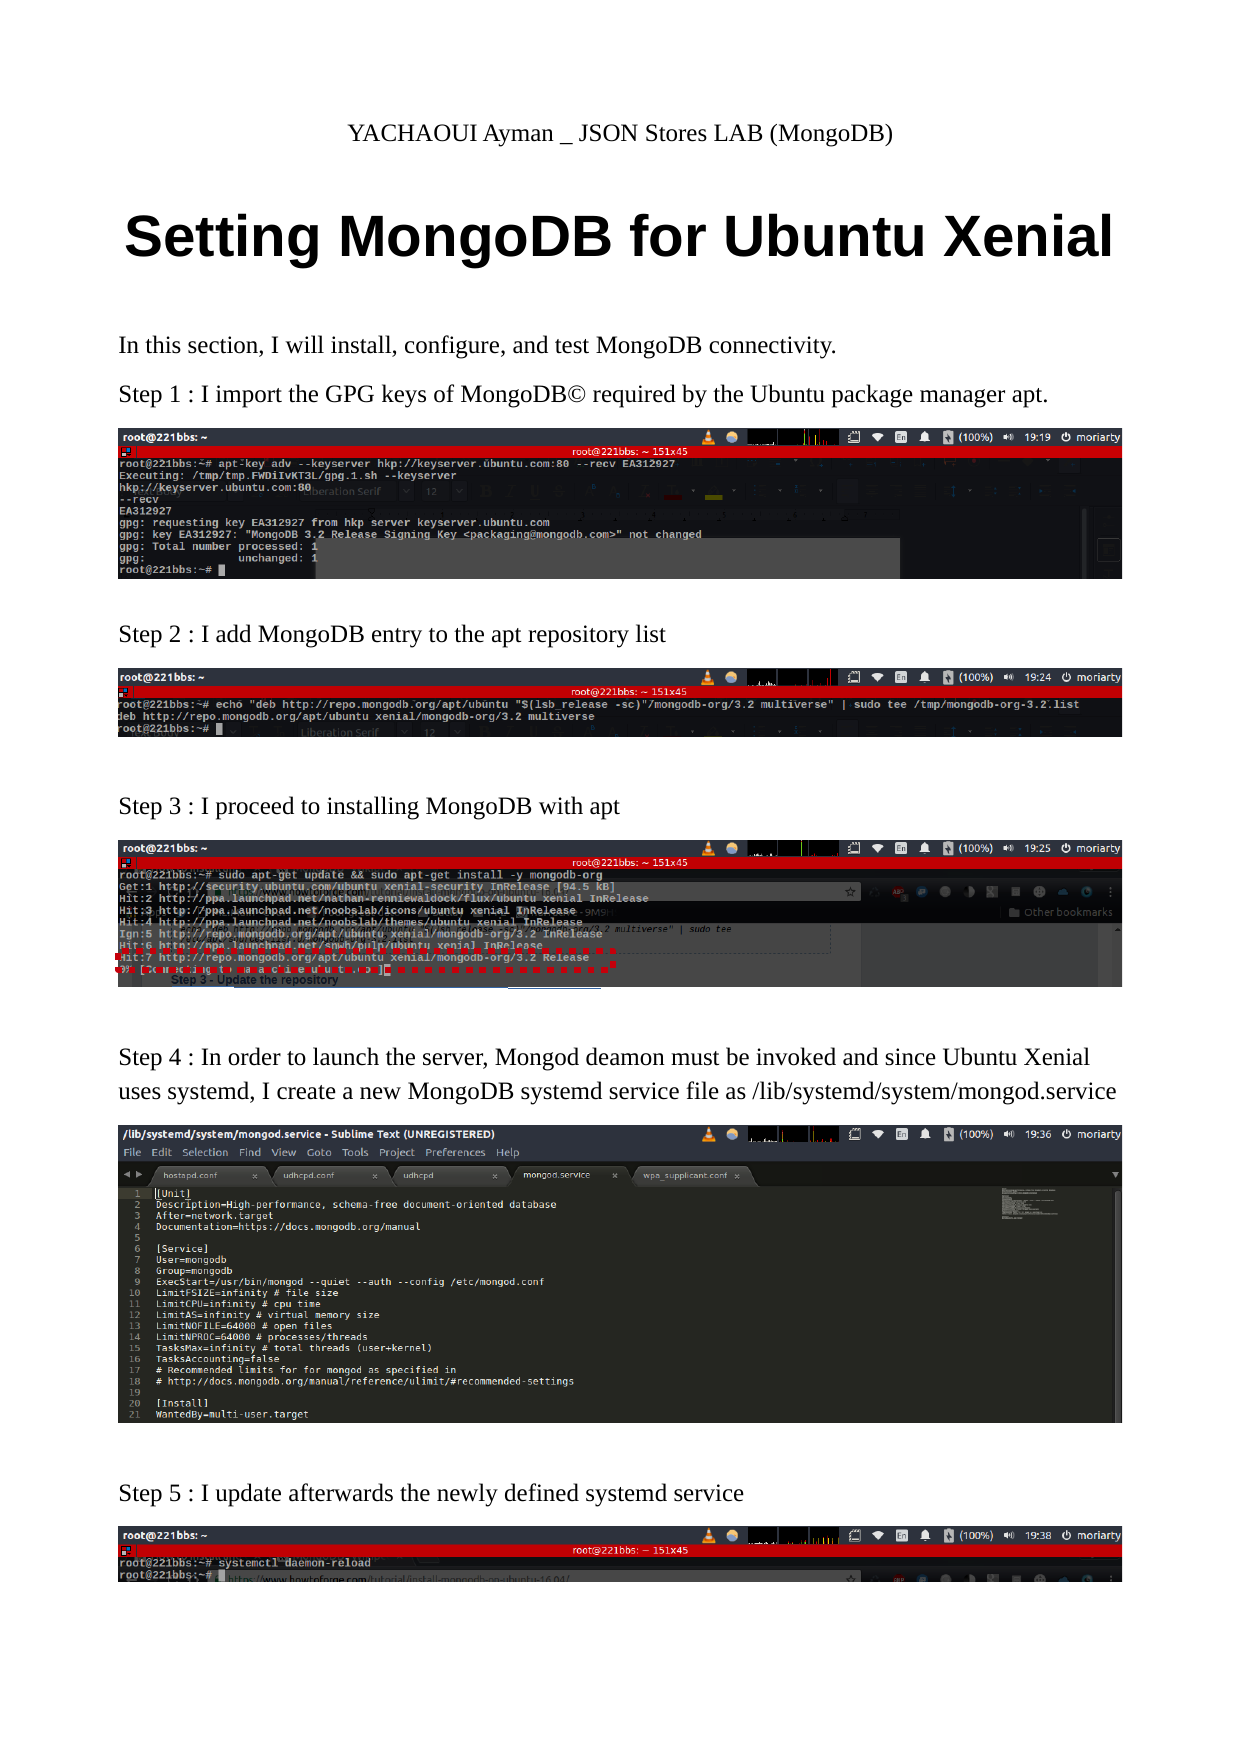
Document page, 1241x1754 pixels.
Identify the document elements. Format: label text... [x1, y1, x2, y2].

title Setting MongoDB for Ubuntu Xenial [118, 201, 1122, 268]
text Step 2 : I add MongoDB entry to the apt repository list [118, 429, 1122, 648]
picture [118, 668, 1123, 737]
picture [118, 1125, 1123, 1423]
text Step 4 : In order to launch the server, Mongod deamon must be invoked and since Ubuntu Xenial uses systemd, I create a new MongoDB systemd service file as /lib/systemd/system/mongod.service [118, 1042, 1122, 1105]
text Step 1 : I import the GPG keys of MongoDB© required by the Ubuntu package manager apt. [118, 379, 1122, 408]
text ­YACHAOUI Ayman _ JSON Stores LAB (MongoDB) [177, 118, 1063, 147]
picture [118, 1526, 1123, 1582]
text Step 3 : I proceed to installing MongoDB with apt [118, 791, 1122, 820]
text Step 5 : I update afterwards the newly defined systemd service [118, 1478, 1122, 1507]
text In this section, I will install, configure, and test MongoDB connectivity. [118, 330, 1122, 359]
